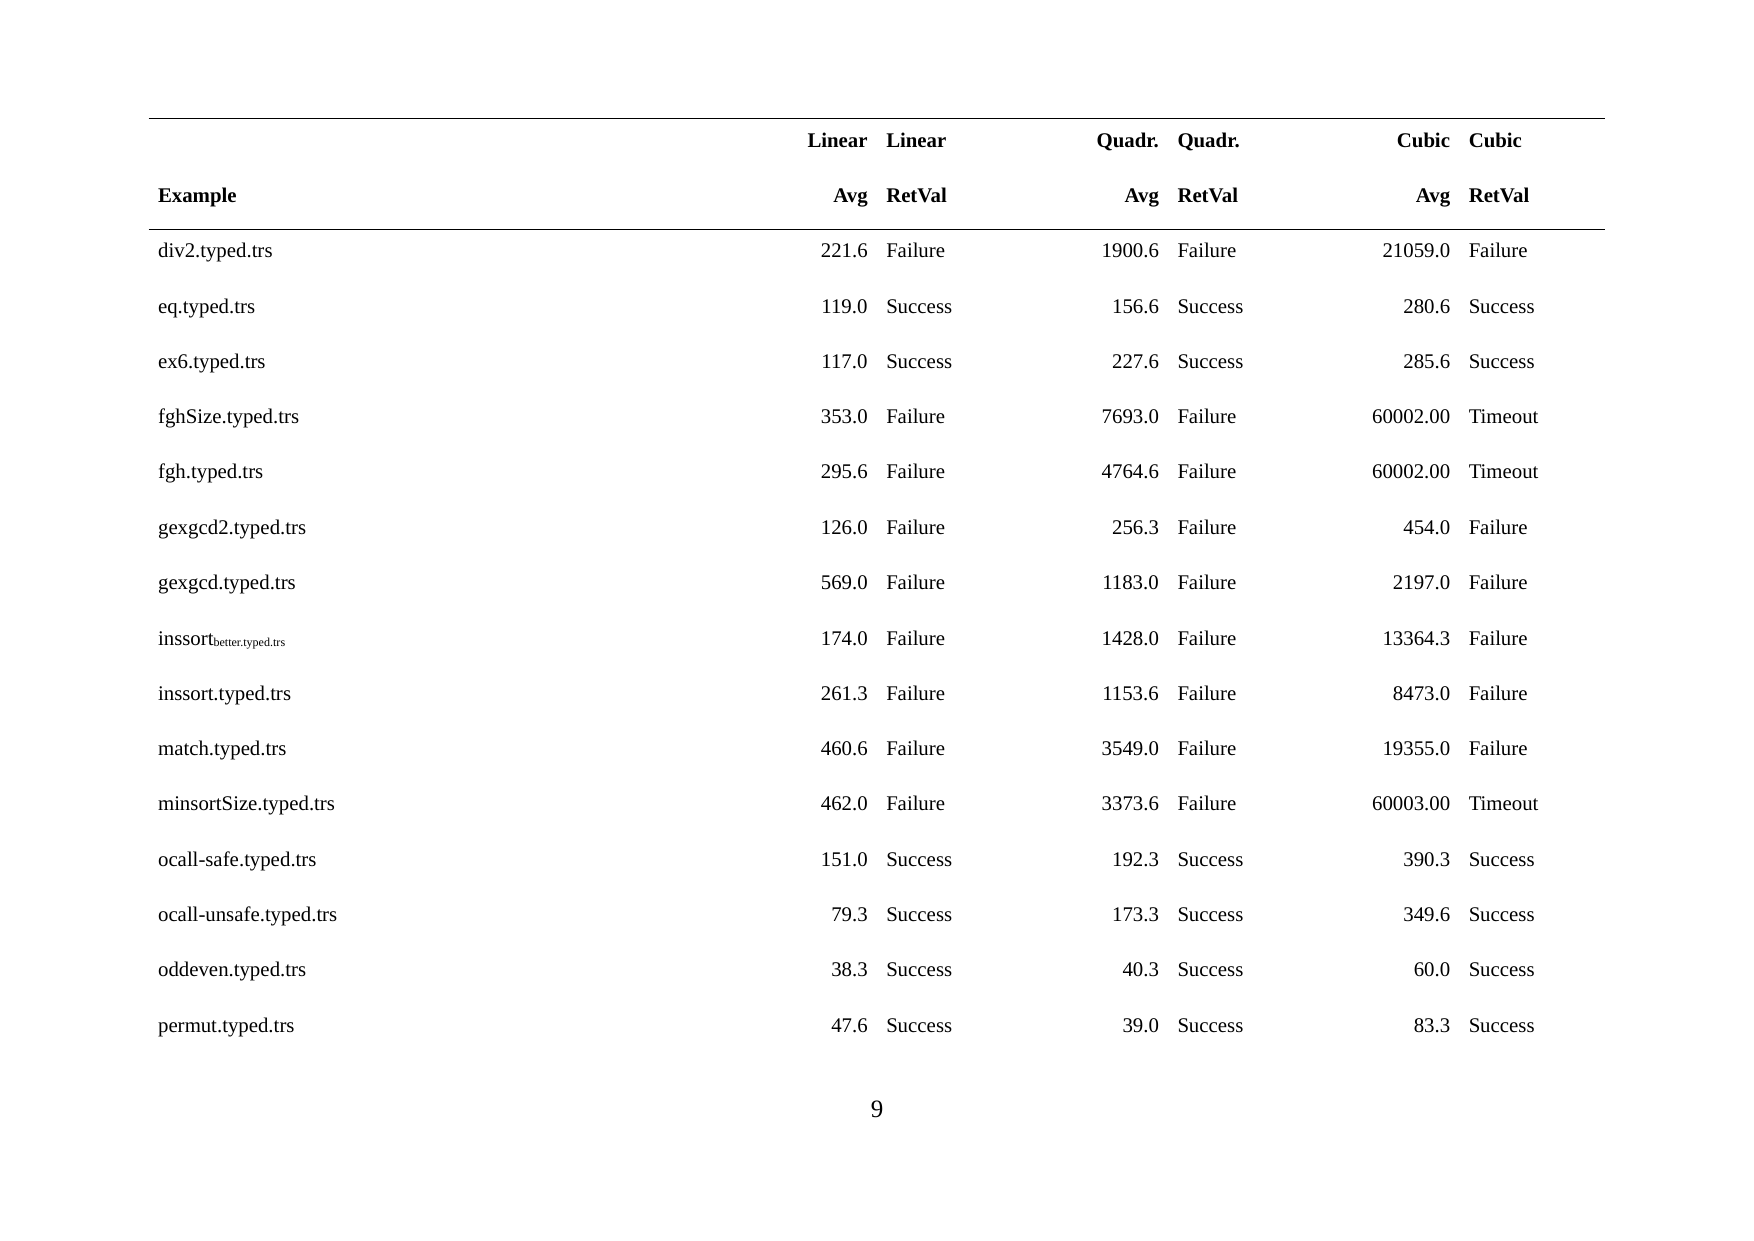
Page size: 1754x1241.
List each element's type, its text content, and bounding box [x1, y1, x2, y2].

table_cell Failure [1459, 561, 1605, 616]
table_cell Failure [877, 616, 1022, 671]
table_cell inssortbetter.typed.trs [149, 616, 731, 671]
table_cell fgh.typed.trs [149, 450, 731, 505]
table_cell gexgcd.typed.trs [149, 561, 731, 616]
table_cell div2.typed.trs [149, 230, 731, 284]
table_cell 38.3 [731, 948, 877, 1003]
table_cell 3549.0 [1022, 727, 1168, 782]
table_cell RetVal [1168, 174, 1313, 229]
table_cell Success [877, 340, 1022, 395]
table_cell 119.0 [731, 284, 877, 339]
table_cell 221.6 [731, 230, 877, 284]
table_cell Failure [1459, 727, 1605, 782]
table_cell 156.6 [1022, 284, 1168, 339]
table_cell Success [877, 1003, 1022, 1058]
table_cell 21059.0 [1314, 230, 1459, 284]
table_cell 227.6 [1022, 340, 1168, 395]
table_cell ocall-safe.typed.trs [149, 837, 731, 893]
table_header Linear [877, 119, 1022, 173]
table_cell 7693.0 [1022, 395, 1168, 450]
table_cell 3373.6 [1022, 782, 1168, 837]
table_cell Timeout [1459, 782, 1605, 837]
table_header [149, 119, 731, 173]
table_cell Failure [877, 671, 1022, 727]
table_cell 1183.0 [1022, 561, 1168, 616]
table_cell Success [1459, 893, 1605, 948]
table_cell ex6.typed.trs [149, 340, 731, 395]
table_cell Example [149, 174, 731, 229]
table_cell 460.6 [731, 727, 877, 782]
table_cell 40.3 [1022, 948, 1168, 1003]
table_cell 256.3 [1022, 505, 1168, 561]
table_cell Success [1168, 1003, 1313, 1058]
table_cell Success [1459, 948, 1605, 1003]
table_cell 126.0 [731, 505, 877, 561]
table_cell permut.typed.trs [149, 1003, 731, 1058]
table_cell oddeven.typed.trs [149, 948, 731, 1003]
table_cell fghSize.typed.trs [149, 395, 731, 450]
table_cell 60002.00 [1314, 395, 1459, 450]
table_header Cubic [1459, 119, 1605, 173]
table_cell Failure [1168, 561, 1313, 616]
table_header Quadr. [1168, 119, 1313, 173]
table_cell Success [1459, 284, 1605, 339]
table_cell Failure [877, 727, 1022, 782]
table_cell RetVal [877, 174, 1022, 229]
table_cell Failure [877, 782, 1022, 837]
table_cell 8473.0 [1314, 671, 1459, 727]
table_cell Failure [877, 230, 1022, 284]
table_cell 353.0 [731, 395, 877, 450]
table_cell Avg [731, 174, 877, 229]
table_cell Failure [877, 395, 1022, 450]
table_cell 569.0 [731, 561, 877, 616]
table_cell Success [1459, 1003, 1605, 1058]
table_cell Success [1168, 948, 1313, 1003]
table_cell ocall-unsafe.typed.trs [149, 893, 731, 948]
table_cell Failure [877, 450, 1022, 505]
table_cell 295.6 [731, 450, 877, 505]
table_cell 60002.00 [1314, 450, 1459, 505]
table_cell 2197.0 [1314, 561, 1459, 616]
table_cell gexgcd2.typed.trs [149, 505, 731, 561]
table_cell Failure [1459, 230, 1605, 284]
table_cell Success [1168, 284, 1313, 339]
table_cell 19355.0 [1314, 727, 1459, 782]
table_cell 117.0 [731, 340, 877, 395]
table_cell Success [877, 893, 1022, 948]
table_cell Failure [1168, 727, 1313, 782]
table_cell Failure [1168, 230, 1313, 284]
table_cell Failure [877, 505, 1022, 561]
table_header Cubic [1314, 119, 1459, 173]
table_cell Success [1168, 340, 1313, 395]
table_cell Success [1459, 837, 1605, 893]
table_cell Success [877, 284, 1022, 339]
table_cell Failure [1459, 616, 1605, 671]
table_cell 47.6 [731, 1003, 877, 1058]
table_cell Failure [1168, 616, 1313, 671]
table_cell 4764.6 [1022, 450, 1168, 505]
table_cell 39.0 [1022, 1003, 1168, 1058]
table_cell RetVal [1459, 174, 1605, 229]
table_cell Failure [1459, 671, 1605, 727]
table_cell 1428.0 [1022, 616, 1168, 671]
table_cell 83.3 [1314, 1003, 1459, 1058]
table_cell 280.6 [1314, 284, 1459, 339]
table_cell 60.0 [1314, 948, 1459, 1003]
table_cell 390.3 [1314, 837, 1459, 893]
table_cell Failure [1168, 505, 1313, 561]
table_cell Avg [1022, 174, 1168, 229]
table_cell Timeout [1459, 450, 1605, 505]
table_cell 13364.3 [1314, 616, 1459, 671]
table_cell 151.0 [731, 837, 877, 893]
table_cell eq.typed.trs [149, 284, 731, 339]
table_cell Failure [1168, 671, 1313, 727]
table_cell 285.6 [1314, 340, 1459, 395]
table_cell Success [1168, 893, 1313, 948]
table_cell Success [1459, 340, 1605, 395]
table_cell Failure [1168, 782, 1313, 837]
table_cell 60003.00 [1314, 782, 1459, 837]
table_header Quadr. [1022, 119, 1168, 173]
table_cell 462.0 [731, 782, 877, 837]
table_cell 174.0 [731, 616, 877, 671]
table_cell 79.3 [731, 893, 877, 948]
table_cell 349.6 [1314, 893, 1459, 948]
table_cell Success [877, 837, 1022, 893]
table_cell 261.3 [731, 671, 877, 727]
table_cell Timeout [1459, 395, 1605, 450]
table_cell inssort.typed.trs [149, 671, 731, 727]
table_cell 173.3 [1022, 893, 1168, 948]
table_cell Failure [877, 561, 1022, 616]
table_cell Failure [1168, 395, 1313, 450]
table_cell match.typed.trs [149, 727, 731, 782]
table_cell minsortSize.typed.trs [149, 782, 731, 837]
table_cell Success [877, 948, 1022, 1003]
table_header Linear [731, 119, 877, 173]
table_cell 454.0 [1314, 505, 1459, 561]
table_cell 1900.6 [1022, 230, 1168, 284]
table_cell Success [1168, 837, 1313, 893]
table_cell Failure [1168, 450, 1313, 505]
table_cell 192.3 [1022, 837, 1168, 893]
table_cell Avg [1314, 174, 1459, 229]
table_cell 1153.6 [1022, 671, 1168, 727]
table_cell Failure [1459, 505, 1605, 561]
